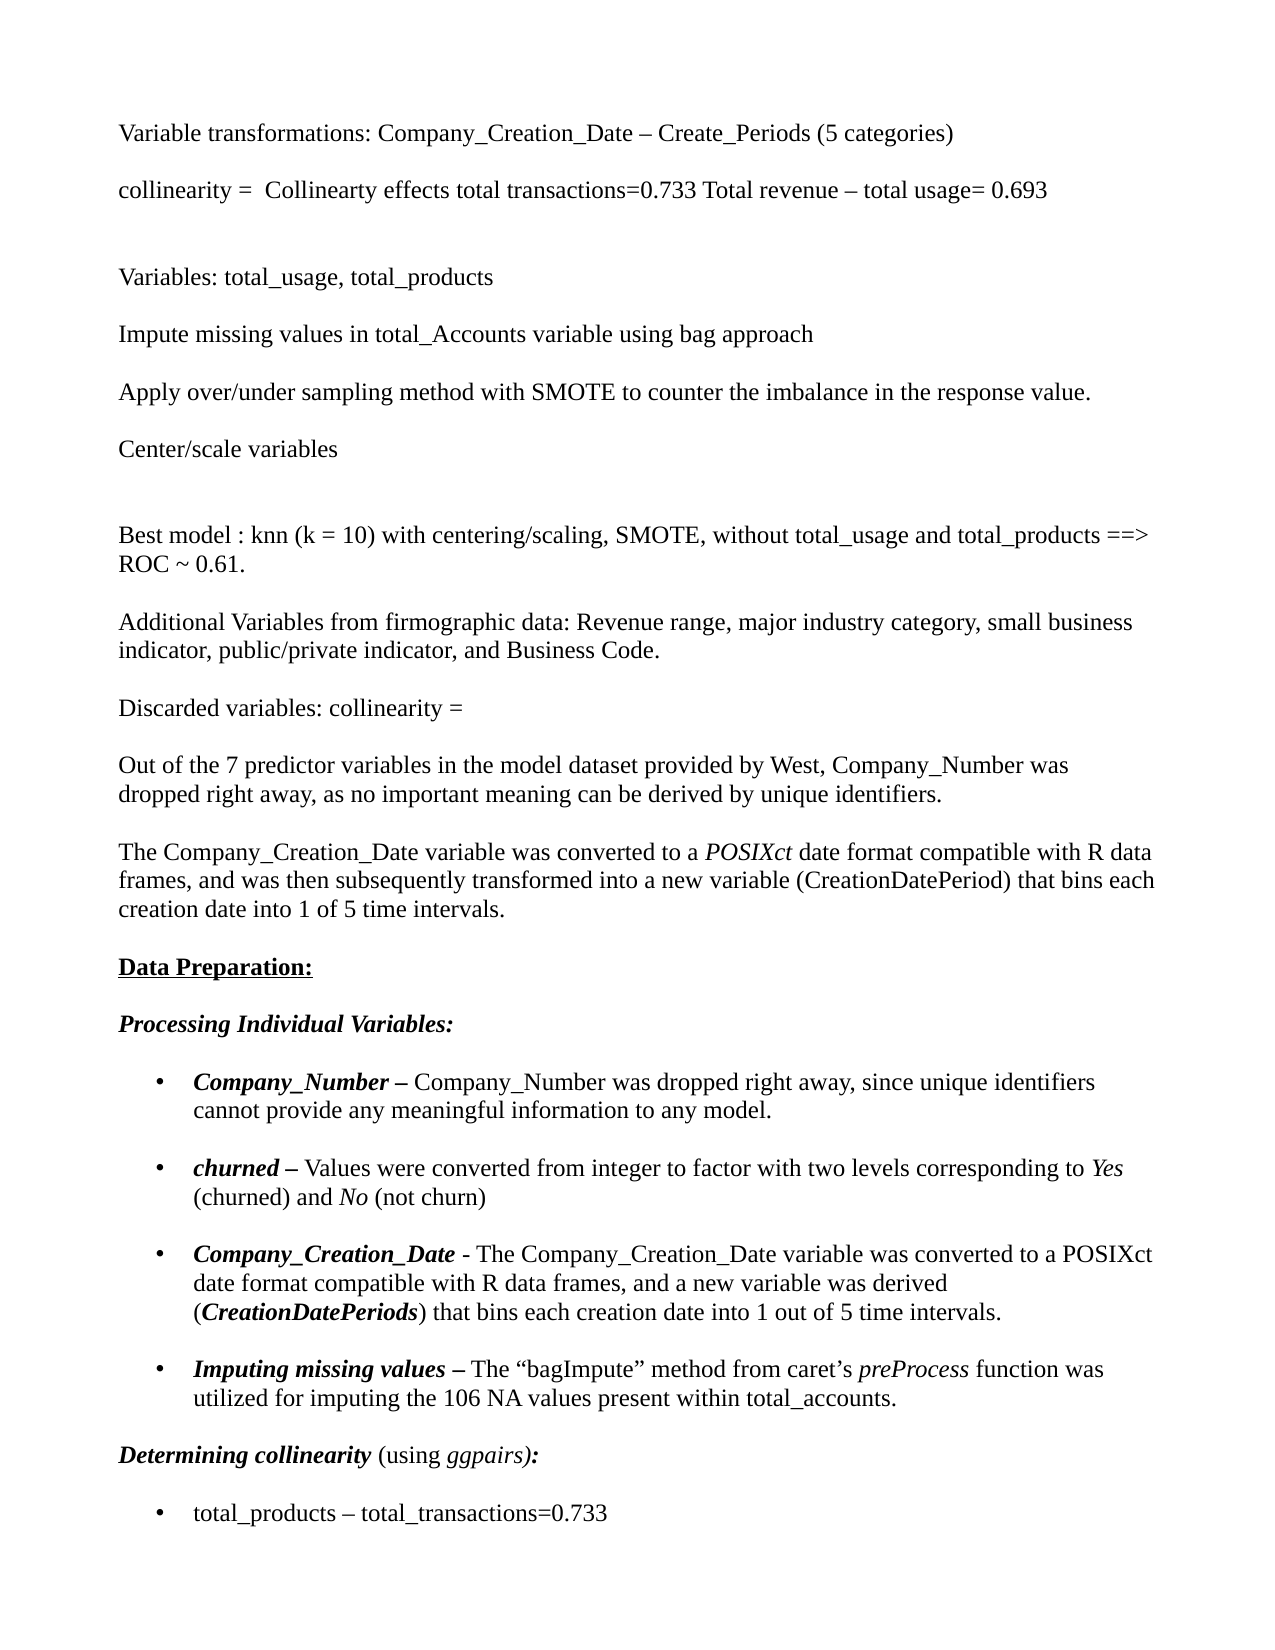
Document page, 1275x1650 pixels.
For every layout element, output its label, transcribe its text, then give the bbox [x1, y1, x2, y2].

text Apply over/under sampling method with SMOTE to counter the imbalance in the response value. [118, 377, 1157, 406]
text Center/scale variables [118, 434, 1157, 463]
list churned – Values were converted from integer to factor with two levels corresponding to Yes (churned) and No (not churn) [156, 1153, 1157, 1211]
list Company_Creation_Date - The Company_Creation_Date variable was converted to a POSIXct date format compatible with R data frames, and a new variable was derived (CreationDatePeriods) that bins each creation date into 1 out of 5 time intervals. [156, 1239, 1157, 1326]
text Variable transformations: Company_Creation_Date – Create_Periods (5 categories) [118, 118, 1157, 147]
list total_products – total_transactions=0.733 [156, 1498, 1157, 1527]
text Variables: total_usage, total_products [118, 262, 1157, 291]
text Determining collinearity (using ggpairs): [118, 1441, 1157, 1469]
list Company_Number – Company_Number was dropped right away, since unique identifiers cannot provide any meaningful information to any model. [156, 1067, 1157, 1124]
text Impute missing values in total_Accounts variable using bag approach [118, 319, 1157, 348]
text Data Preparation: [118, 952, 1157, 981]
list Imputing missing values – The “bagImpute” method from caret’s preProcess function was utilized for imputing the 106 NA values present within total_accounts. [156, 1354, 1157, 1412]
text Additional Variables from firmographic data: Revenue range, major industry category, small business indicator, public/private indicator, and Business Code. [118, 607, 1157, 664]
text Discarded variables: collinearity = [118, 693, 1157, 722]
text collinearity = Collinearty effects total transactions=0.733 Total revenue – total usage= 0.693 [118, 176, 1157, 204]
text Processing Individual Variables: [118, 1009, 1157, 1038]
text Out of the 7 predictor variables in the model dataset provided by West, Company_Number was dropped right away, as no important meaning can be derived by unique identifiers. [118, 751, 1157, 808]
text Best model : knn (k = 10) with centering/scaling, SMOTE, without total_usage and total_products ==> ROC ~ 0.61. [118, 521, 1157, 578]
text The Company_Creation_Date variable was converted to a POSIXct date format compatible with R data frames, and was then subsequently transformed into a new variable (CreationDatePeriod) that bins each creation date into 1 of 5 time intervals. [118, 837, 1157, 923]
